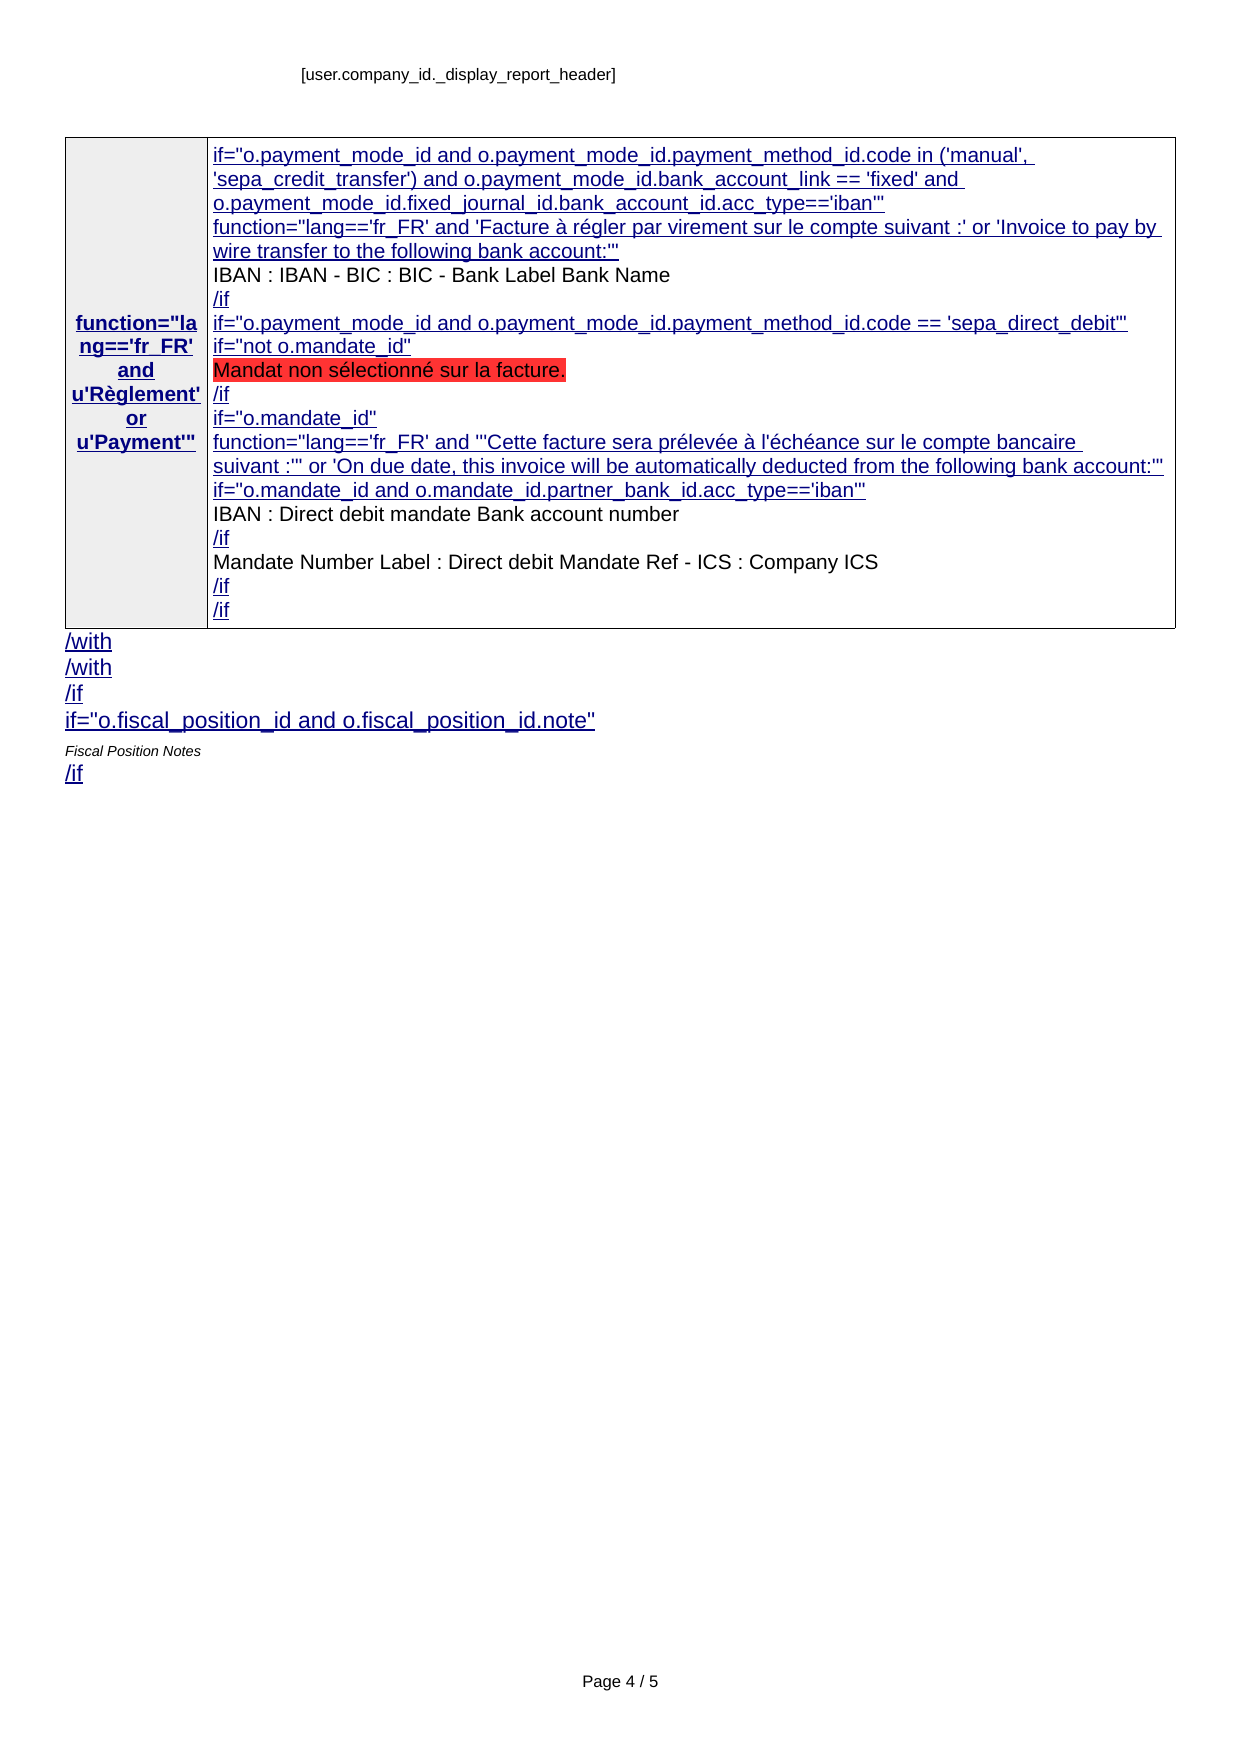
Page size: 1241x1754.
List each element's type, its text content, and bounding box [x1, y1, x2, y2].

text /if [65, 680, 1175, 707]
text /with [65, 654, 1175, 680]
table_header function="lang=='fr_FR' and u'Règlement' or u'Payment'" [66, 138, 207, 627]
text if="o.fiscal_position_id and o.fiscal_position_id.note" [65, 707, 1175, 733]
text /with [65, 629, 1175, 654]
text /if [65, 759, 1175, 786]
table_header if="o.payment_mode_id and o.payment_mode_id.payment_method_id.code in ('manual', 'sepa_credit_transfer') and o.payment_mode_id.bank_account_link == 'fixed' and o.payment_mode_id.fixed_journal_id.bank_account_id.acc_type=='iban'" function="lang=='fr_FR' and 'Facture à régler par virement sur le compte suivant :' or 'Invoice to pay by wire transfer to the following bank account:'" IBAN : IBAN - BIC : BIC - Bank Label Bank Name /if if="o.payment_mode_id and o.payment_mode_id.payment_method_id.code == 'sepa_direct_debit'" if="not o.mandate_id" Mandat non sélectionné sur la facture. /if if="o.mandate_id" function="lang=='fr_FR' and '''Cette facture sera prélevée à l'échéance sur le compte bancaire suivant :''' or 'On due date, this invoice will be automatically deducted from the following bank account:'" if="o.mandate_id and o.mandate_id.partner_bank_id.acc_type=='iban'" IBAN : Direct debit mandate Bank account number /if Mandate Number Label : Direct debit Mandate Ref - ICS : Company ICS /if /if [208, 138, 1175, 627]
text Fiscal Position Notes [65, 743, 1175, 759]
